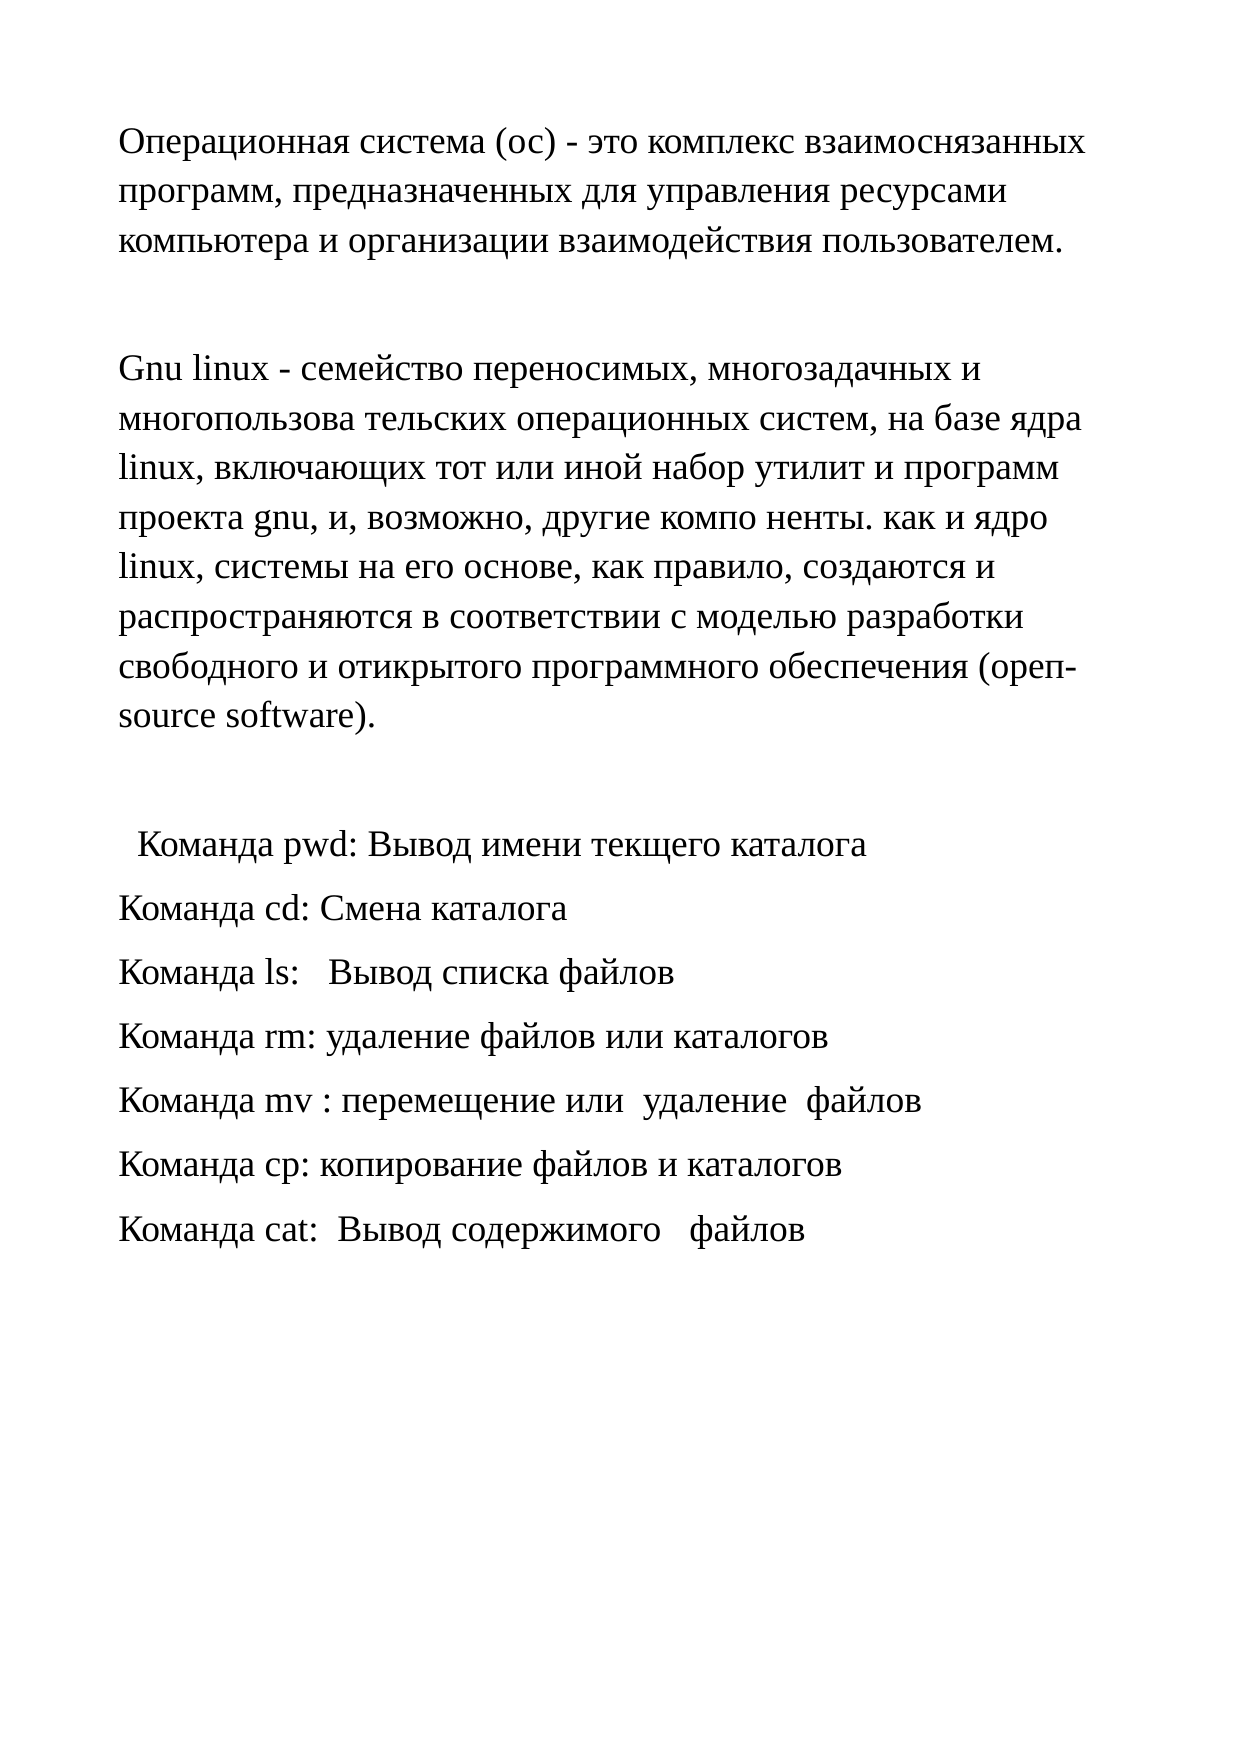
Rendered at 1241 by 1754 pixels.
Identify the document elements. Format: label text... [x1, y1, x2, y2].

text Команда cat: Вывод содержимого файлов [118, 1206, 1122, 1249]
text Команда ls: Вывод списка файлов [118, 949, 1122, 992]
text Команда cd: Смена каталога [118, 885, 1122, 928]
text Команда cp: копирование файлов и каталогов [118, 1142, 1122, 1185]
text Команда pwd: Вывод имени текщего каталога [118, 821, 1122, 864]
text Команда rm: удаление файлов или каталогов [118, 1013, 1122, 1057]
text Команда mv : перемещение или удаление файлов [118, 1078, 1122, 1121]
text Gnu linux - семейство переносимых, многозадачных и многопользова тельских операционных систем, на базе ядра linux, включающих тот или иной набор утилит и программ проекта gnu, и, возможно, другие компо ненты. как и ядро linux, системы на его основе, как правило, создаются и распространяются в соответствии с моделью разработки свободного и отикрытого программного обеспечения (oреп- source software). [118, 346, 1122, 736]
text Операционная система (ос) - это комплекс взаимоснязанных программ, предназначенных для управления ресурсами компьютера и организации взаимодействия пользователем. [118, 118, 1122, 260]
